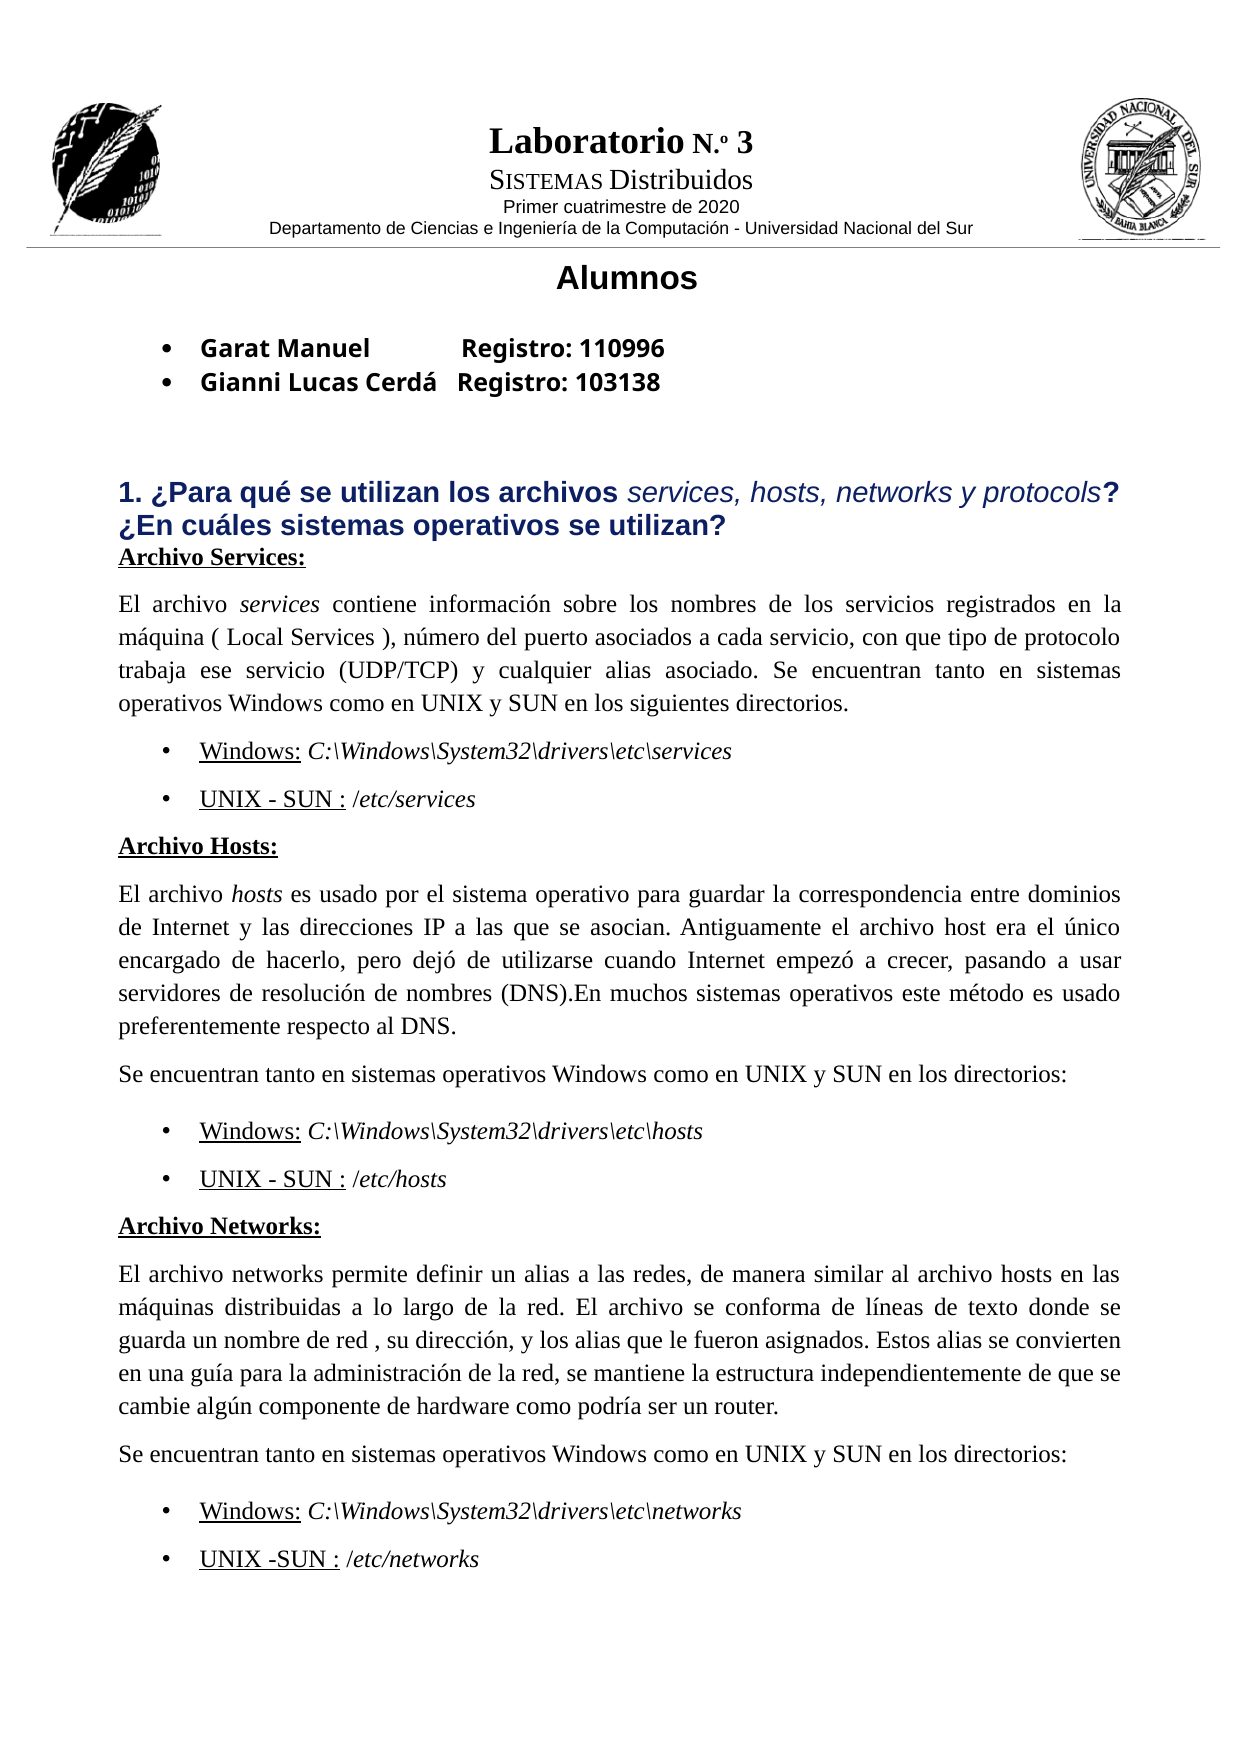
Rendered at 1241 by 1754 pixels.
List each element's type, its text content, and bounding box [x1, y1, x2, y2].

text Archivo Networks: [118, 1211, 1122, 1240]
text Se encuentran tanto en sistemas operativos Windows como en UNIX y SUN en los directorios: [118, 1059, 1122, 1087]
subtitle 1. ¿Para qué se utilizan los archivos services, hosts, networks y protocols? ¿En cuáles sistemas operativos se utilizan? [118, 475, 1122, 542]
text El archivo hosts es usado por el sistema operativo para guardar la correspondencia entre dominios de Internet y las direcciones IP a las que se asocian. Antiguamente el archivo host era el único encargado de hacerlo, pero dejó de utilizarse cuando Internet empezó a crecer, pasando a usar servidores de resolución de nombres (DNS).En muchos sistemas operativos este método es usado preferentemente respecto al DNS. [118, 879, 1122, 1040]
list UNIX - SUN : /etc/services [162, 784, 1122, 812]
text El archivo networks permite definir un alias a las redes, de manera similar al archivo hosts en las máquinas distribuidas a lo largo de la red. El archivo se conforma de líneas de texto donde se guarda un nombre de red , su dirección, y los alias que le fueron asignados. Estos alias se convierten en una guía para la administración de la red, se mantiene la estructura independientemente de que se cambie algún componente de hardware como podría ser un router. [118, 1259, 1122, 1420]
text El archivo services contiene información sobre los nombres de los servicios registrados en la máquina ( Local Services ), número del puerto asociados a cada servicio, con que tipo de protocolo trabaja ese servicio (UDP/TCP) y cualquier alias asociado. Se encuentran tanto en sistemas operativos Windows como en UNIX y SUN en los siguientes directorios. [118, 589, 1122, 717]
text Se encuentran tanto en sistemas operativos Windows como en UNIX y SUN en los directorios: [118, 1439, 1122, 1467]
list UNIX - SUN : /etc/hosts [162, 1164, 1122, 1192]
list Windows: C:\Windows\System32\drivers\etc\services [162, 736, 1122, 765]
list Garat Manuel Registro: 110996 [162, 331, 1122, 365]
picture [26, 96, 1221, 248]
list Gianni Lucas Cerdá Registro: 103138 [162, 365, 1122, 399]
text Archivo Services: [118, 542, 1122, 571]
list Windows: C:\Windows\System32\drivers\etc\networks [162, 1496, 1122, 1525]
text Archivo Hosts: [118, 831, 1122, 860]
list UNIX -SUN : /etc/networks [162, 1544, 1122, 1572]
text Alumnos [381, 258, 1124, 297]
list Windows: C:\Windows\System32\drivers\etc\hosts [162, 1116, 1122, 1145]
